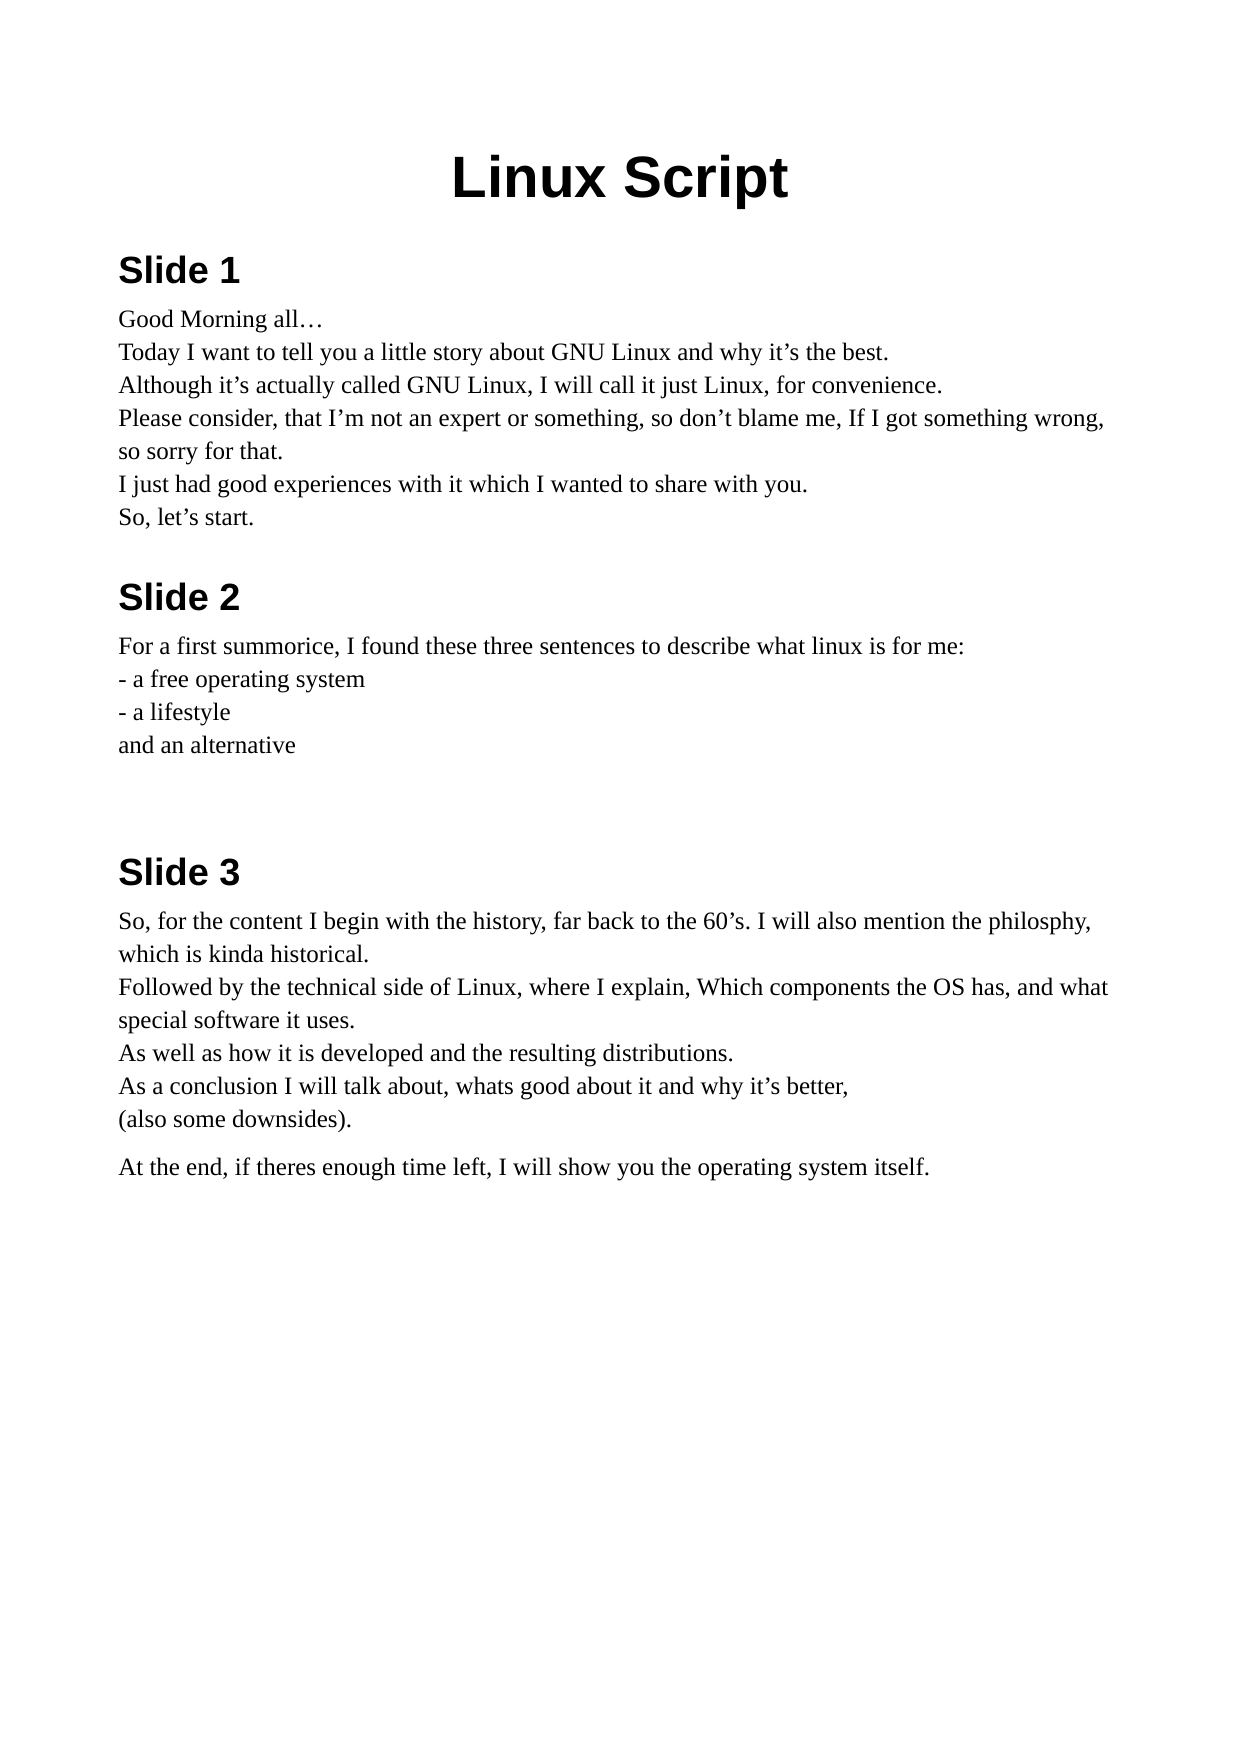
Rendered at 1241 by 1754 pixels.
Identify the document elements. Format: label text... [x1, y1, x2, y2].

subtitle Slide 3 [118, 850, 1122, 894]
text At the end, if theres enough time left, I will show you the operating system itself. [118, 1152, 1122, 1181]
subtitle Slide 1 [118, 248, 1122, 291]
text Good Morning all… Today I want to tell you a little story about GNU Linux and why it’s the best. Although it’s actually called GNU Linux, I will call it just Linux, for convenience. Please consider, that I’m not an expert or something, so don’t blame me, If I got something wrong, so sorry for that. I just had good experiences with it which I wanted to share with you. So, let’s start. [118, 304, 1122, 531]
text For a first summorice, I found these three sentences to describe what linux is for me: - a free operating system - a lifestyle and an alternative [118, 631, 1122, 758]
subtitle Slide 2 [118, 574, 1122, 618]
title Linux Script [118, 143, 1122, 210]
text So, for the content I begin with the history, far back to the 60’s. I will also mention the philosphy, which is kinda historical. Followed by the technical side of Linux, where I explain, Which components the OS has, and what special software it uses. As well as how it is developed and the resulting distributions. As a conclusion I will talk about, whats good about it and why it’s better, (also some downsides). [118, 906, 1122, 1133]
